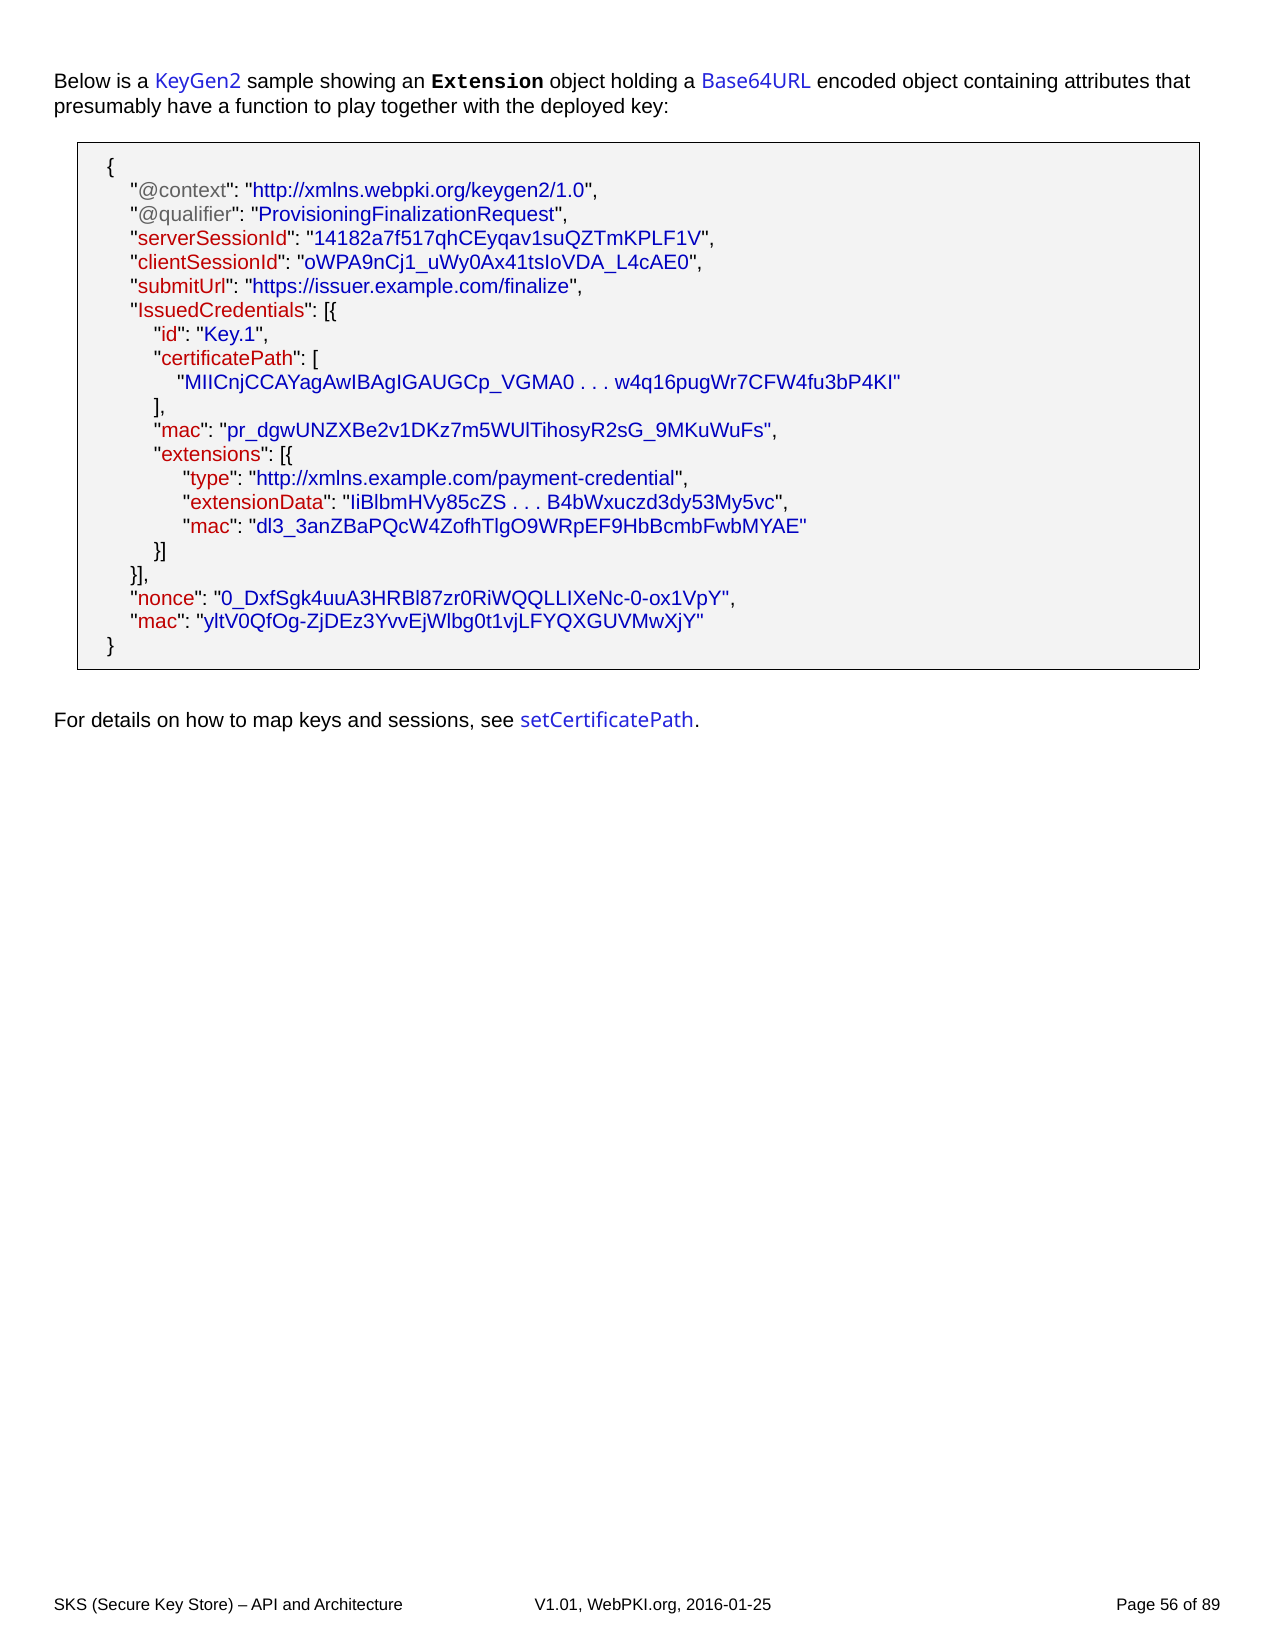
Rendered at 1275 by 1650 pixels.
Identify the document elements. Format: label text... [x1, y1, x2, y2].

table_header { "@context": "http://xmlns.webpki.org/keygen2/1.0", "@qualifier": "ProvisioningFinalizationRequest", "serverSessionId": "14182a7f517qhCEyqav1suQZTmKPLF1V", "clientSessionId": "oWPA9nCj1_uWy0Ax41tsIoVDA_L4cAE0", "submitUrl": "https://issuer.example.com/finalize", "IssuedCredentials": [{ "id": "Key.1", "certificatePath": [ "MIICnjCCAYagAwIBAgIGAUGCp_VGMA0 . . . w4q16pugWr7CFW4fu3bP4KI" ], "mac": "pr_dgwUNZXBe2v1DKz7m5WUlTihosyR2sG_9MKuWuFs", "extensions": [{ "type": "http://xmlns.example.com/payment-credential", "extensionData": "IiBlbmHVy85cZS . . . B4bWxuczd3dy53My5vc", "mac": "dl3_3anZBaPQcW4ZofhTlgO9WRpEF9HbBcmbFwbMYAE" }] }], "nonce": "0_DxfSgk4uuA3HRBl87zr0RiWQQLLIXeNc-0-ox1VpY", "mac": "yltV0QfOg-ZjDEz3YvvEjWlbg0t1vjLFYQXGUVMwXjY" } [78, 143, 1199, 669]
text For details on how to map keys and sessions, see setCertificatePath. [54, 705, 1221, 733]
text Below is a KeyGen2 sample showing an Extension object holding a Base64URL encoded object containing attributes that presumably have a function to play together with the deployed key: [54, 66, 1221, 142]
